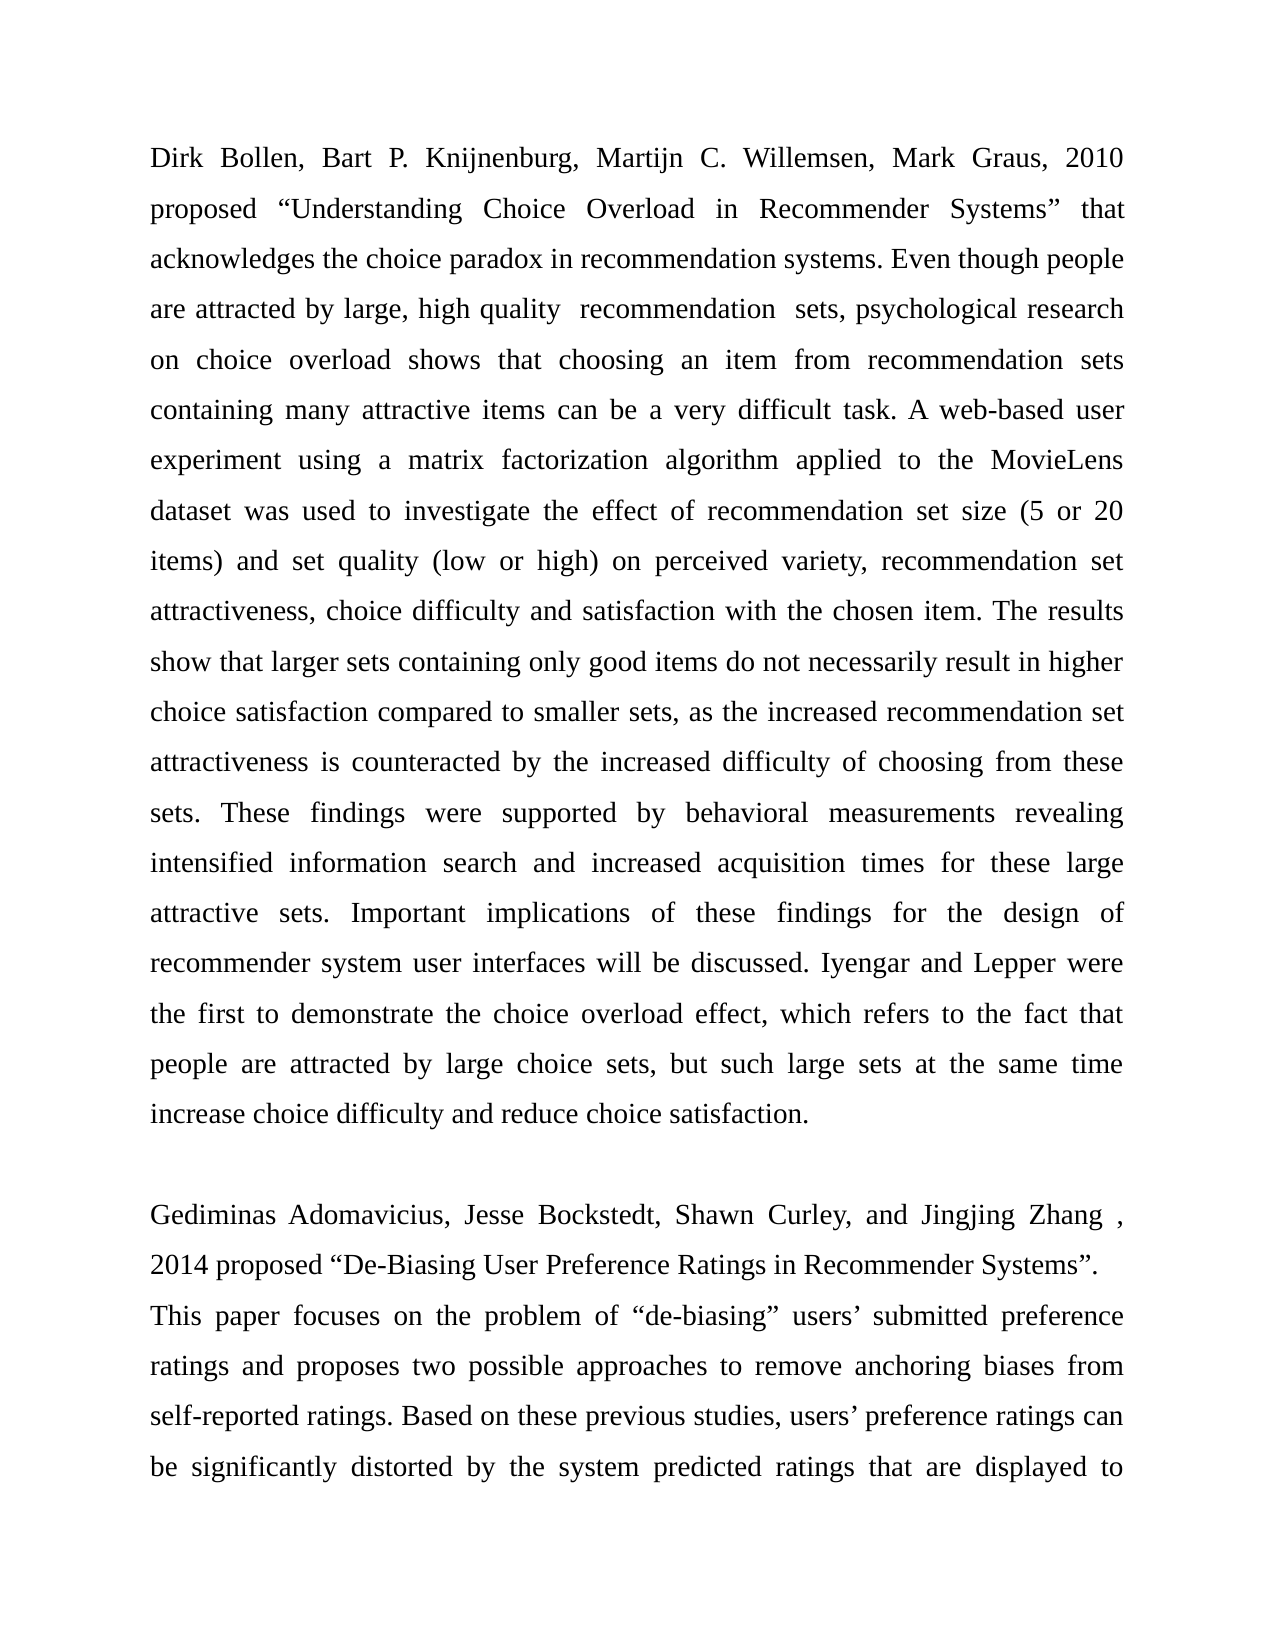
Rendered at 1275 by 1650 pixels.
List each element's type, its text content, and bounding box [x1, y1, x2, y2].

text This paper focuses on the problem of “de-biasing” users’ submitted preference ratings and proposes two possible approaches to remove anchoring biases from self-reported ratings. Based on these previous studies, users’ preference ratings can be significantly distorted by the system predicted ratings that are displayed to [150, 1298, 1125, 1482]
text Dirk Bollen, Bart P. Knijnenburg, Martijn C. Willemsen, Mark Graus, 2010 proposed “Understanding Choice Overload in Recommender Systems” that acknowledges the choice paradox in recommendation systems. Even though people are attracted by large, high quality recommendation sets, psychological research on choice overload shows that choosing an item from recommendation sets containing many attractive items can be a very difficult task. A web-based user experiment using a matrix factorization algorithm applied to the MovieLens dataset was used to investigate the effect of recommendation set size (5 or 20 items) and set quality (low or high) on perceived variety, recommendation set attractiveness, choice difficulty and satisfaction with the chosen item. The results show that larger sets containing only good items do not necessarily result in higher choice satisfaction compared to smaller sets, as the increased recommendation set attractiveness is counteracted by the increased difficulty of choosing from these sets. These findings were supported by behavioral measurements revealing intensified information search and increased acquisition times for these large attractive sets. Important implications of these findings for the design of recommender system user interfaces will be discussed. Iyengar and Lepper were the first to demonstrate the choice overload effect, which refers to the fact that people are attracted by large choice sets, but such large sets at the same time increase choice difficulty and reduce choice satisfaction. [150, 141, 1125, 1130]
text Gediminas Adomavicius, Jesse Bockstedt, Shawn Curley, and Jingjing Zhang , 2014 proposed “De-Biasing User Preference Ratings in Recommender Systems”. [150, 1197, 1125, 1281]
